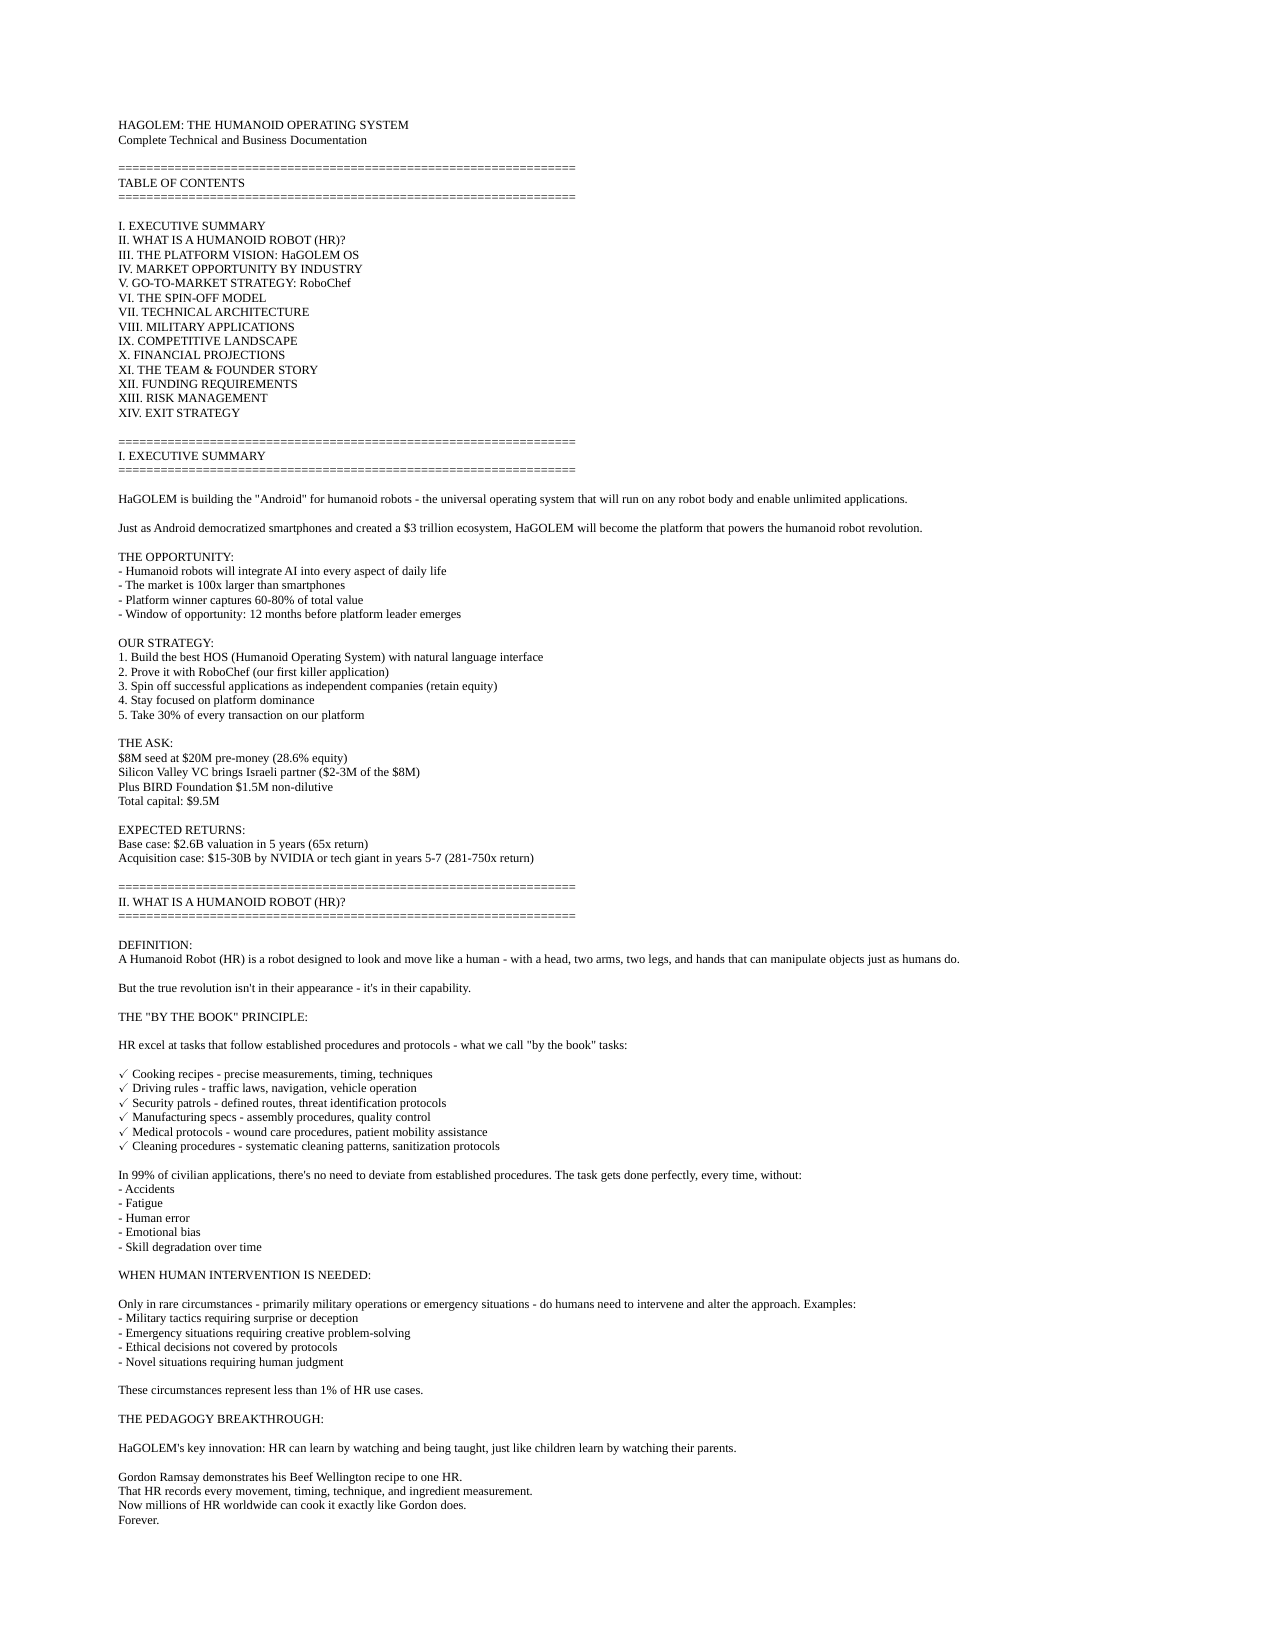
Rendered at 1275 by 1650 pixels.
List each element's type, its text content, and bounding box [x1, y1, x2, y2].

text ================================================================= [118, 463, 1157, 477]
text XIII. RISK MANAGEMENT [118, 391, 1157, 406]
text OUR STRATEGY: [118, 636, 1157, 650]
text These circumstances represent less than 1% of HR use cases. [118, 1383, 1157, 1397]
text Acquisition case: $15-30B by NVIDIA or tech giant in years 5-7 (281-750x return) [118, 851, 1157, 866]
text VII. TECHNICAL ARCHITECTURE [118, 305, 1157, 319]
text - Window of opportunity: 12 months before platform leader emerges [118, 607, 1157, 621]
text Gordon Ramsay demonstrates his Beef Wellington recipe to one HR. [118, 1469, 1157, 1484]
text HAGOLEM: THE HUMANOID OPERATING SYSTEM [118, 118, 1157, 132]
text Total capital: $9.5M [118, 794, 1157, 808]
text IX. COMPETITIVE LANDSCAPE [118, 334, 1157, 348]
text $8M seed at $20M pre-money (28.6% equity) [118, 751, 1157, 765]
text Base case: $2.6B valuation in 5 years (65x return) [118, 837, 1157, 851]
text HaGOLEM is building the "Android" for humanoid robots - the universal operating system that will run on any robot body and enable unlimited applications. [118, 492, 1157, 506]
text - Platform winner captures 60-80% of total value [118, 592, 1157, 607]
text ✓ Cooking recipes - precise measurements, timing, techniques [118, 1067, 1157, 1081]
text 5. Take 30% of every transaction on our platform [118, 707, 1157, 722]
text ✓ Driving rules - traffic laws, navigation, vehicle operation [118, 1081, 1157, 1096]
text But the true revolution isn't in their appearance - it's in their capability. [118, 981, 1157, 995]
text VI. THE SPIN-OFF MODEL [118, 291, 1157, 305]
text WHEN HUMAN INTERVENTION IS NEEDED: [118, 1268, 1157, 1282]
text II. WHAT IS A HUMANOID ROBOT (HR)? [118, 233, 1157, 247]
text THE PEDAGOGY BREAKTHROUGH: [118, 1412, 1157, 1426]
text 4. Stay focused on platform dominance [118, 693, 1157, 707]
text Plus BIRD Foundation $1.5M non-dilutive [118, 779, 1157, 794]
text - Humanoid robots will integrate AI into every aspect of daily life [118, 564, 1157, 578]
text V. GO-TO-MARKET STRATEGY: RoboChef [118, 276, 1157, 291]
text THE "BY THE BOOK" PRINCIPLE: [118, 1009, 1157, 1024]
text - Accidents [118, 1182, 1157, 1196]
text ================================================================= [118, 880, 1157, 894]
text Forever. [118, 1512, 1157, 1527]
text - Novel situations requiring human judgment [118, 1354, 1157, 1369]
text III. THE PLATFORM VISION: HaGOLEM OS [118, 247, 1157, 262]
text THE OPPORTUNITY: [118, 549, 1157, 564]
text DEFINITION: [118, 937, 1157, 952]
text VIII. MILITARY APPLICATIONS [118, 319, 1157, 334]
text Just as Android democratized smartphones and created a $3 trillion ecosystem, HaGOLEM will become the platform that powers the humanoid robot revolution. [118, 521, 1157, 535]
text ✓ Security patrols - defined routes, threat identification protocols [118, 1096, 1157, 1110]
text 1. Build the best HOS (Humanoid Operating System) with natural language interface [118, 650, 1157, 664]
text Only in rare circumstances - primarily military operations or emergency situations - do humans need to intervene and alter the approach. Examples: [118, 1297, 1157, 1311]
text - Ethical decisions not covered by protocols [118, 1340, 1157, 1354]
text That HR records every movement, timing, technique, and ingredient measurement. [118, 1484, 1157, 1498]
text I. EXECUTIVE SUMMARY [118, 449, 1157, 463]
text - The market is 100x larger than smartphones [118, 578, 1157, 592]
text In 99% of civilian applications, there's no need to deviate from established procedures. The task gets done perfectly, every time, without: [118, 1167, 1157, 1182]
text ================================================================= [118, 190, 1157, 204]
text - Skill degradation over time [118, 1239, 1157, 1254]
text - Emotional bias [118, 1225, 1157, 1239]
text 2. Prove it with RoboChef (our first killer application) [118, 664, 1157, 679]
text 3. Spin off successful applications as independent companies (retain equity) [118, 679, 1157, 693]
text THE ASK: [118, 736, 1157, 751]
text I. EXECUTIVE SUMMARY [118, 219, 1157, 233]
text - Military tactics requiring surprise or deception [118, 1311, 1157, 1326]
text - Emergency situations requiring creative problem-solving [118, 1326, 1157, 1340]
text ✓ Manufacturing specs - assembly procedures, quality control [118, 1110, 1157, 1124]
text XIV. EXIT STRATEGY [118, 406, 1157, 420]
text ================================================================= [118, 909, 1157, 923]
text ================================================================= [118, 434, 1157, 449]
text ================================================================= [118, 161, 1157, 176]
text XII. FUNDING REQUIREMENTS [118, 377, 1157, 391]
text Now millions of HR worldwide can cook it exactly like Gordon does. [118, 1498, 1157, 1512]
text HaGOLEM's key innovation: HR can learn by watching and being taught, just like children learn by watching their parents. [118, 1441, 1157, 1455]
text A Humanoid Robot (HR) is a robot designed to look and move like a human - with a head, two arms, two legs, and hands that can manipulate objects just as humans do. [118, 952, 1157, 966]
text TABLE OF CONTENTS [118, 176, 1157, 190]
text - Fatigue [118, 1196, 1157, 1211]
text II. WHAT IS A HUMANOID ROBOT (HR)? [118, 894, 1157, 909]
text - Human error [118, 1211, 1157, 1225]
text X. FINANCIAL PROJECTIONS [118, 348, 1157, 362]
text ✓ Cleaning procedures - systematic cleaning patterns, sanitization protocols [118, 1139, 1157, 1153]
text XI. THE TEAM & FOUNDER STORY [118, 362, 1157, 377]
text ✓ Medical protocols - wound care procedures, patient mobility assistance [118, 1124, 1157, 1139]
text HR excel at tasks that follow established procedures and protocols - what we call "by the book" tasks: [118, 1038, 1157, 1052]
text EXPECTED RETURNS: [118, 822, 1157, 837]
text Silicon Valley VC brings Israeli partner ($2-3M of the $8M) [118, 765, 1157, 779]
text IV. MARKET OPPORTUNITY BY INDUSTRY [118, 262, 1157, 276]
text Complete Technical and Business Documentation [118, 132, 1157, 147]
